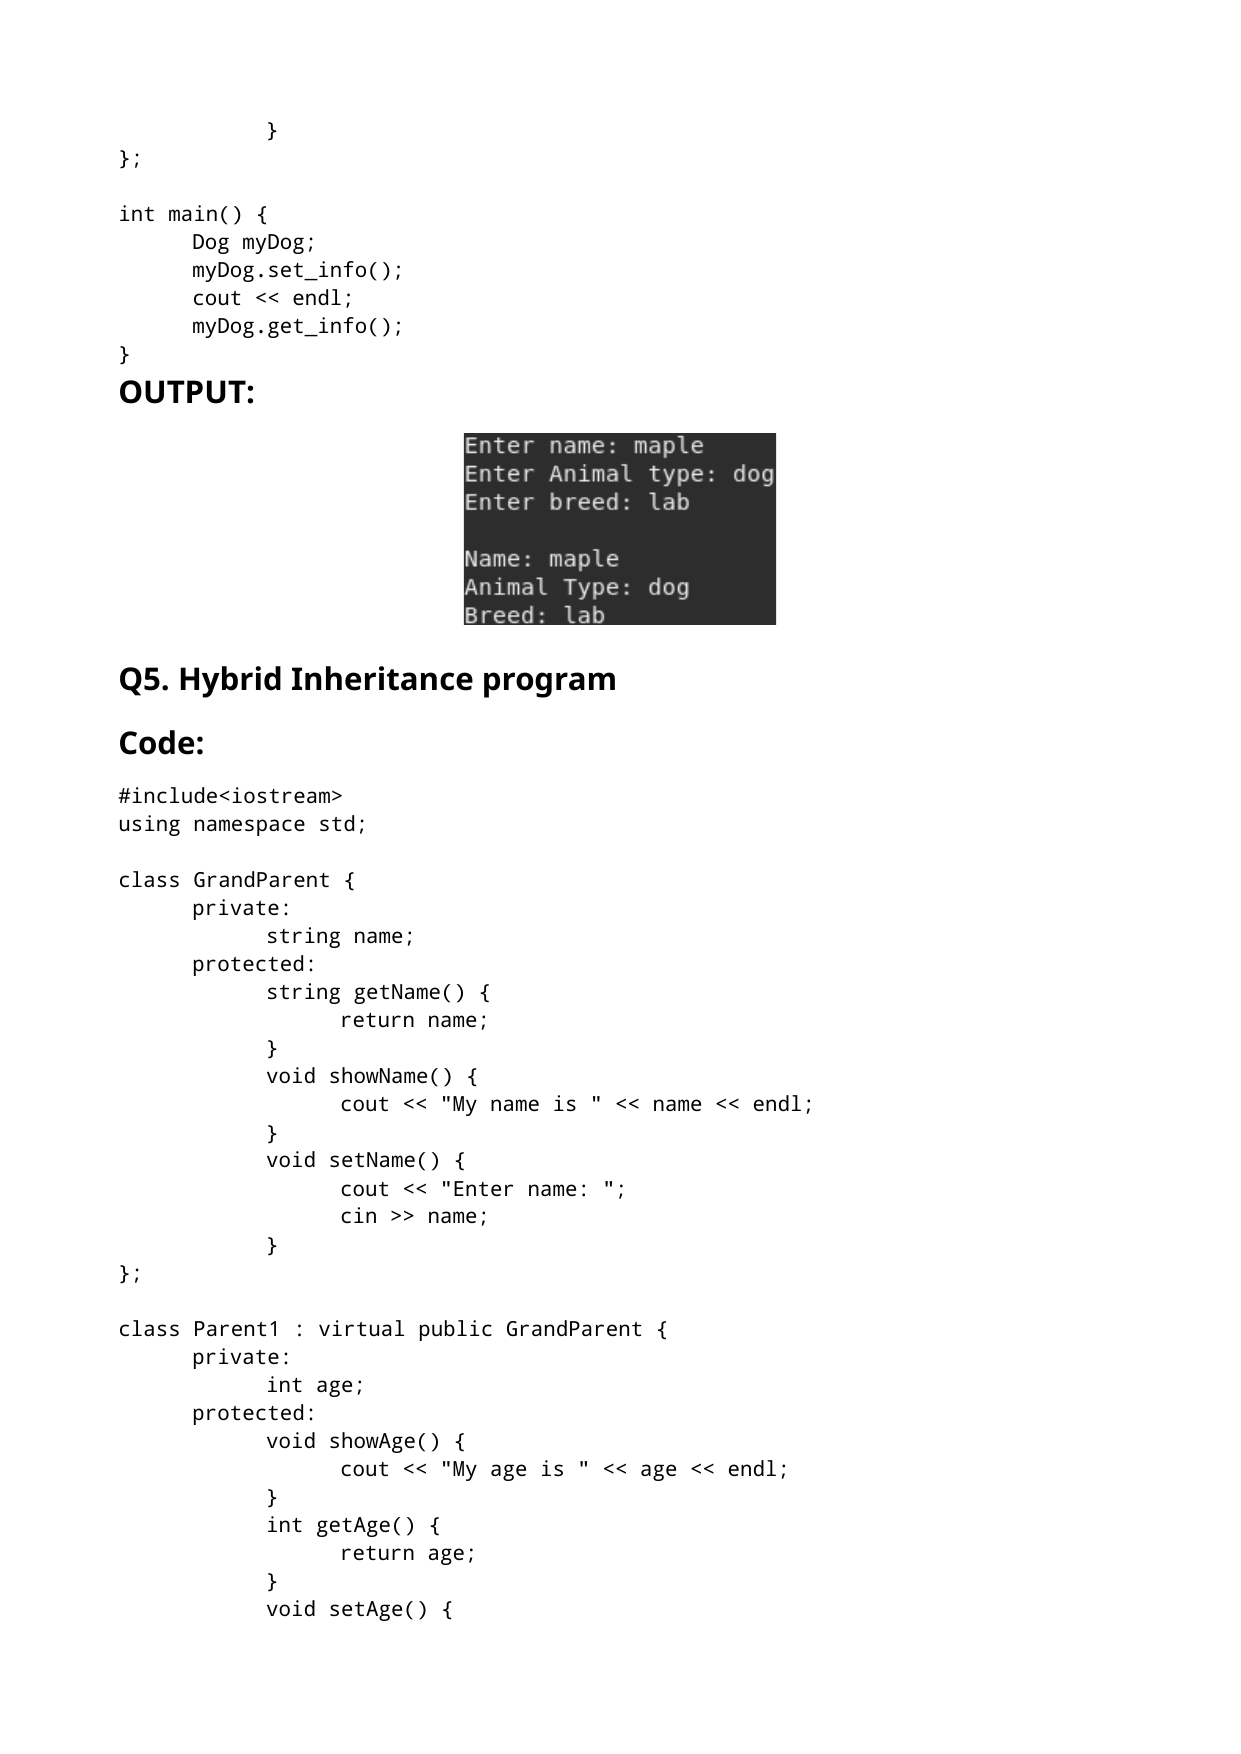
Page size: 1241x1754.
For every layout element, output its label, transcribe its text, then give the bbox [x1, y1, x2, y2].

picture [463, 433, 777, 625]
text return age; [118, 1541, 1122, 1565]
text Q5. Hybrid Inheritance program [118, 657, 1122, 700]
text } [118, 342, 1122, 367]
text cout << "My name is " << name << endl; [118, 1092, 1122, 1117]
text }; [118, 1261, 1122, 1285]
text class GrandParent { [118, 868, 1122, 893]
text protected: [118, 1401, 1122, 1425]
text cout << "Enter name: "; [118, 1177, 1122, 1201]
text }; [118, 146, 1122, 171]
text } [118, 1233, 1122, 1257]
text using namespace std; [118, 812, 1122, 837]
text string name; [118, 924, 1122, 949]
text cout << endl; [118, 286, 1122, 311]
text myDog.set_info(); [118, 258, 1122, 283]
text void showAge() { [118, 1429, 1122, 1453]
text int getAge() { [118, 1513, 1122, 1537]
text string getName() { [118, 980, 1122, 1005]
text void setName() { [118, 1148, 1122, 1173]
text } [118, 1569, 1122, 1593]
text protected: [118, 952, 1122, 977]
text class Parent1 : virtual public GrandParent { [118, 1317, 1122, 1341]
text Dog myDog; [118, 230, 1122, 254]
text void setAge() { [118, 1597, 1122, 1621]
text void showName() { [118, 1064, 1122, 1089]
text private: [118, 1345, 1122, 1369]
text int main() { [118, 202, 1122, 227]
text Code: [118, 721, 1122, 763]
text } [118, 1036, 1122, 1061]
text private: [118, 896, 1122, 921]
text #include<iostream> [118, 784, 1122, 809]
text int age; [118, 1373, 1122, 1397]
text } [118, 1485, 1122, 1509]
text return name; [118, 1008, 1122, 1033]
text cin >> name; [118, 1204, 1122, 1229]
text } [118, 1121, 1122, 1145]
text OUTPUT: [118, 370, 1122, 413]
text } [118, 118, 1122, 142]
text myDog.get_info(); [118, 314, 1122, 339]
text cout << "My age is " << age << endl; [118, 1457, 1122, 1481]
